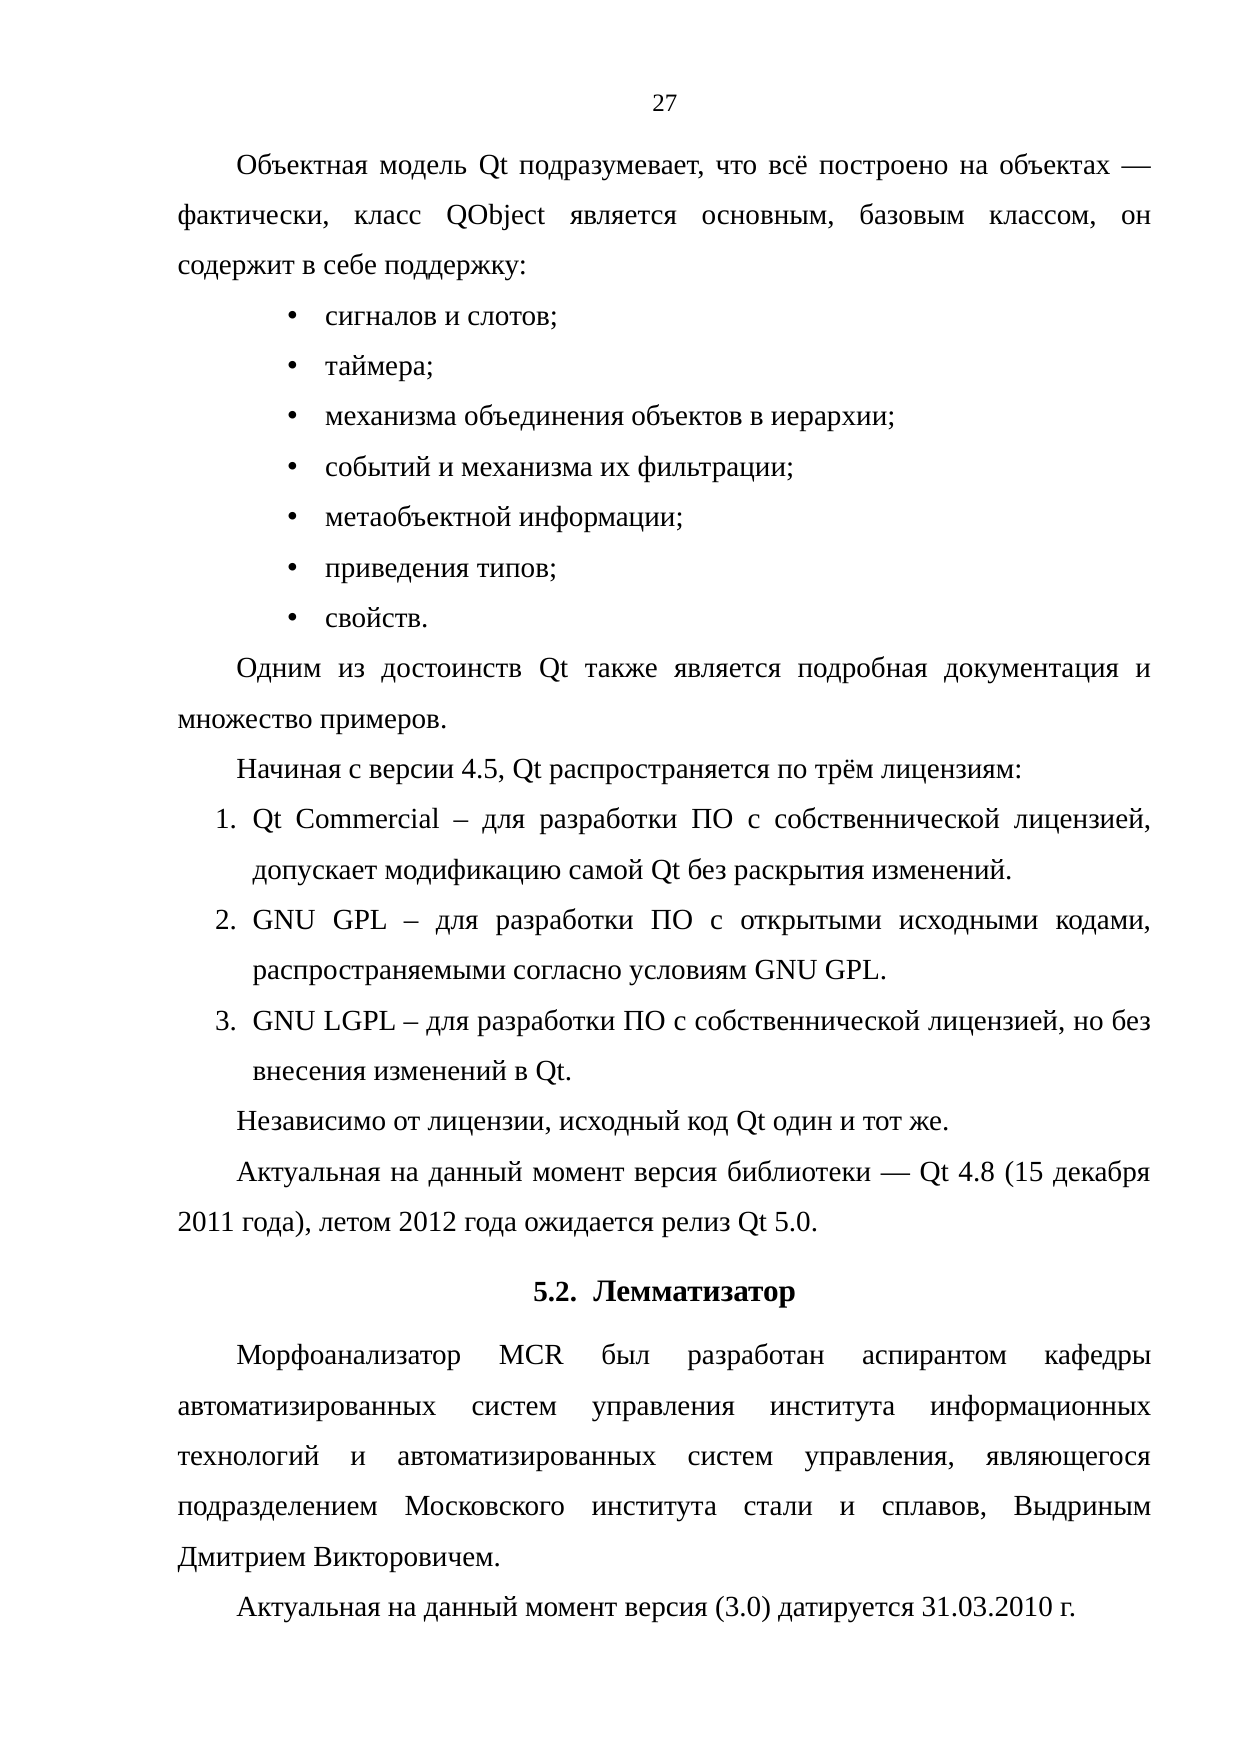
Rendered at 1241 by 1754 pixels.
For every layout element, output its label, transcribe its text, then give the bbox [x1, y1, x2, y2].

list свойств. [287, 600, 1152, 634]
text Объектная модель Qt подразумевает, что всё построено на объектах — фактически, класс QObject является основным, базовым классом, он содержит в себе поддержку: [177, 147, 1152, 281]
text Морфоанализатор MCR был разработан аспирантом кафедры автоматизированных систем управления института информационных технологий и автоматизированных систем управления, являющегося подразделением Московского института стали и сплавов, Выдриным Дмитрием Викторовичем. [177, 1337, 1152, 1572]
list метаобъектной информации; [287, 499, 1152, 533]
list Qt Commercial – для разработки ПО с собственнической лицензией, допускает модификацию самой Qt без раскрытия изменений. [215, 802, 1152, 885]
list событий и механизма их фильтрации; [287, 449, 1152, 483]
text Актуальная на данный момент версия библиотеки — Qt 4.8 (15 декабря 2011 года), летом 2012 года ожидается релиз Qt 5.0. [177, 1154, 1152, 1238]
text Одним из достоинств Qt также является подробная документация и множество примеров. [177, 651, 1152, 734]
list GNU LGPL – для разработки ПО с собственнической лицензией, но без внесения изменений в Qt. [215, 1003, 1152, 1087]
list таймера; [287, 348, 1152, 382]
list GNU GPL – для разработки ПО с открытыми исходными кодами, распространяемыми согласно условиям GNU GPL. [215, 902, 1152, 986]
text Начиная с версии 4.5, Qt распространяется по трём лицензиям: [177, 751, 1152, 785]
text Актуальная на данный момент версия (3.0) датируется 31.03.2010 г. [177, 1589, 1152, 1623]
list приведения типов; [287, 550, 1152, 583]
text Независимо от лицензии, исходный код Qt один и тот же. [177, 1103, 1152, 1137]
list механизма объединения объектов в иерархии; [287, 398, 1152, 432]
subtitle Лемматизатор [177, 1272, 1152, 1308]
list сигналов и слотов; [287, 298, 1152, 331]
